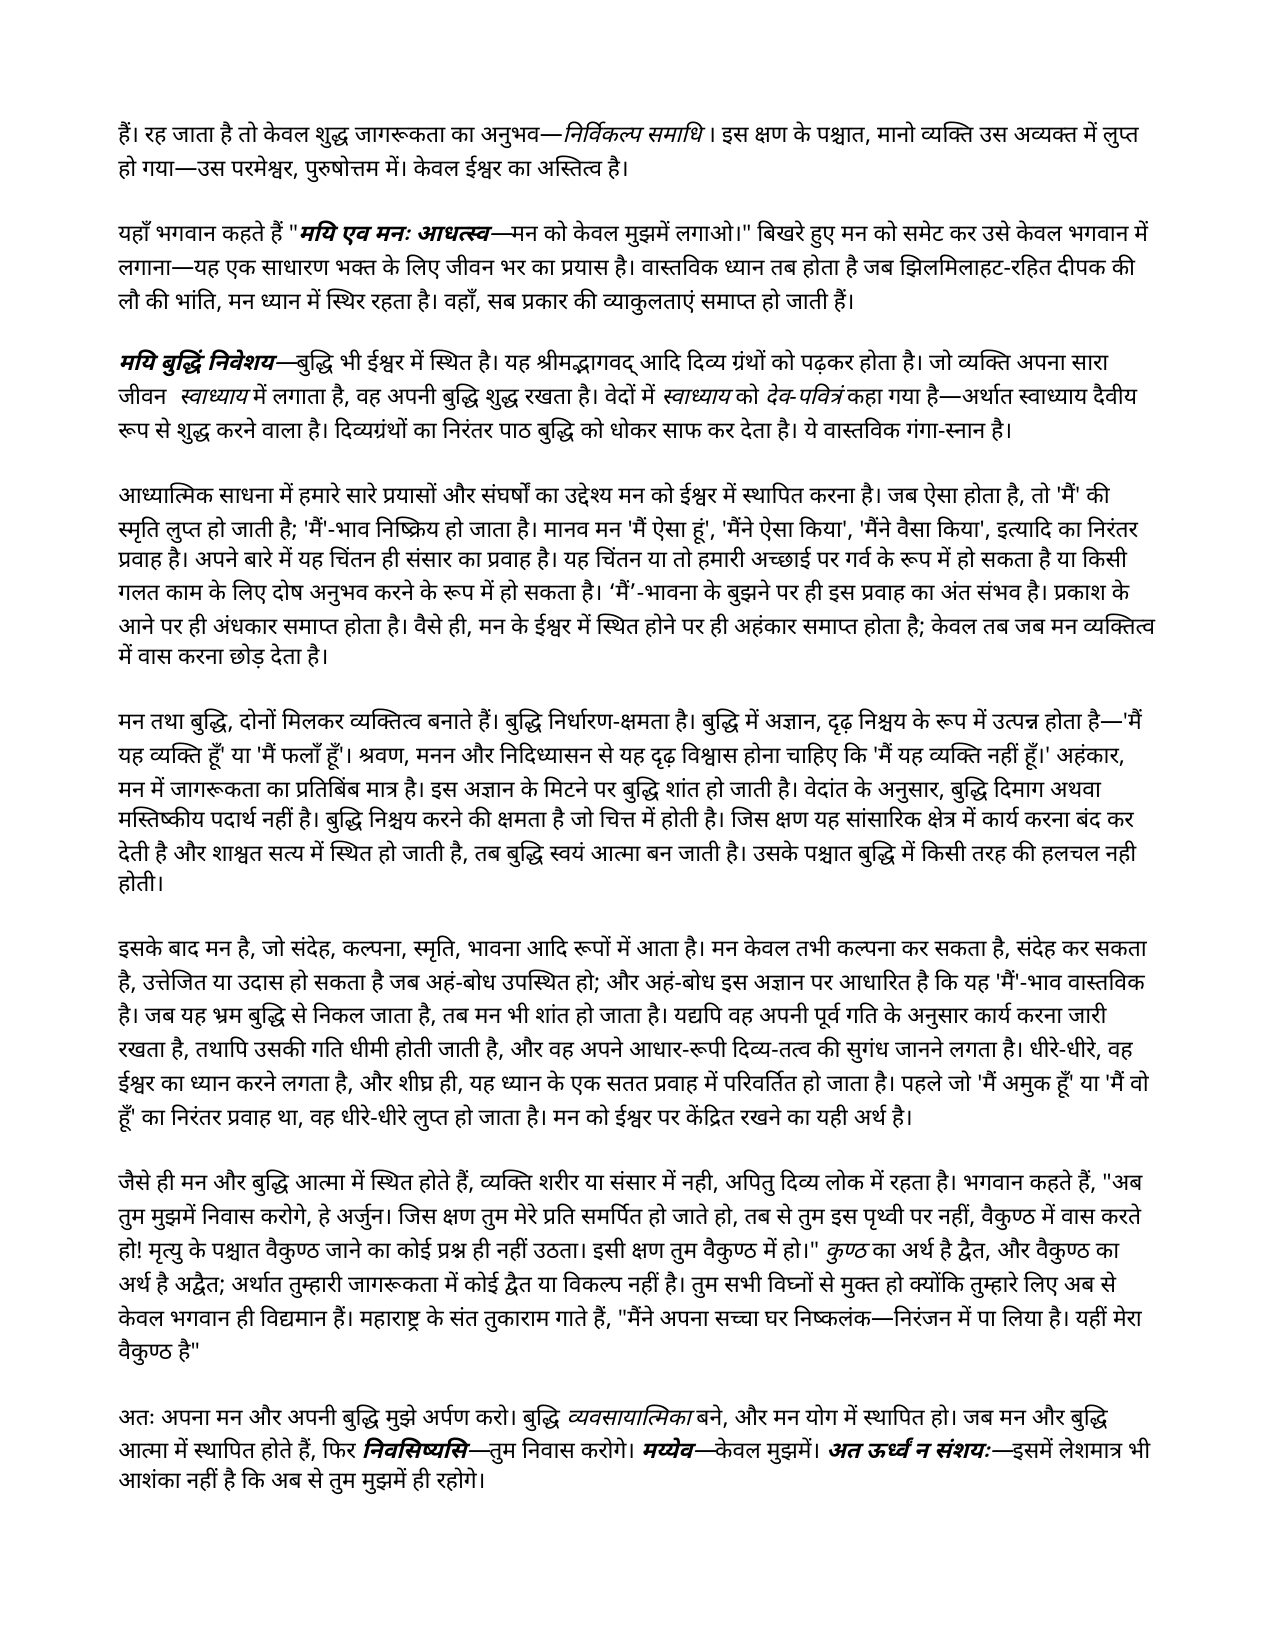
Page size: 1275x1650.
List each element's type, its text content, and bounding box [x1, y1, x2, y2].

text मन तथा बुद्धि, दोनों मिलकर व्यक्तित्व बनाते हैं। बुद्धि निर्धारण-क्षमता है। बुद्धि में अज्ञान, दृढ़ निश्चय के रूप में उत्पन्न होता है—'मैं यह व्यक्ति हूँ' या 'मैं फलाँ हूँ'। श्रवण, मनन और निदिध्यासन से यह दृढ़ विश्वास होना चाहिए कि 'मैं यह व्यक्ति नहीं हूँ।' अहंकार, मन में जागरूकता का प्रतिबिंब मात्र है। इस अज्ञान के मिटने पर बुद्धि शांत हो जाती है। वेदांत के अनुसार, बुद्धि दिमाग अथवा मस्तिष्कीय पदार्थ नहीं है। बुद्धि निश्चय करने की क्षमता है जो चित्त में होती है। जिस क्षण यह सांसारिक क्षेत्र में कार्य करना बंद कर देती है और शाश्वत सत्य में स्थित हो जाती है, तब बुद्धि स्वयं आत्मा बन जाती है। उसके पश्चात बुद्धि में किसी तरह की हलचल नही होती। [118, 705, 1157, 900]
text जैसे ही मन और बुद्धि आत्मा में स्थित होते हैं, व्यक्ति शरीर या संसार में नही, अपितु दिव्य लोक में रहता है। भगवान कहते हैं, "अब तुम मुझमें निवास करोगे, हे अर्जुन। जिस क्षण तुम मेरे प्रति समर्पित हो जाते हो, तब से तुम इस पृथ्वी पर नहीं, वैकुण्ठ में वास करते हो! मृत्यु के पश्चात वैकुण्ठ जाने का कोई प्रश्न ही नहीं उठता। इसी क्षण तुम वैकुण्ठ में हो।" कुण्ठ का अर्थ है द्वैत, और वैकुण्ठ का अर्थ है अद्वैत; अर्थात तुम्हारी जागरूकता में कोई द्वैत या विकल्प नहीं है। तुम सभी विघ्नों से मुक्त हो क्योंकि तुम्हारे लिए अब से केवल भगवान ही विद्यमान हैं। महाराष्ट्र के संत तुकाराम गाते हैं, "मैंने अपना सच्चा घर निष्कलंक—निरंजन में पा लिया है। यहीं मेरा वैकुण्ठ है" [118, 1166, 1157, 1369]
text अतः अपना मन और अपनी बुद्धि मुझे अर्पण करो। बुद्धि व्यवसायात्मिका बने, और मन योग में स्थापित हो। जब मन और बुद्धि आत्मा में स्थापित होते हैं, फिर निवसिष्यसि—तुम निवास करोगे। मय्येव—केवल मुझमें। अत ऊर्ध्वं न संशयः—इसमें लेशमात्र भी आशंका नहीं है कि अब से तुम मुझमें ही रहोगे। [118, 1400, 1157, 1498]
text हैं। रह जाता है तो केवल शुद्ध जागरूकता का अनुभव—निर्विकल्प समाधि । इस क्षण के पश्चात, मानो व्यक्ति उस अव्यक्त में लुप्त हो गया—उस परमेश्वर, पुरुषोत्तम में। केवल ईश्वर का अस्तित्व है। [118, 118, 1157, 186]
text मयि बुद्धिं निवेशय—बुद्धि भी ईश्वर में स्थित है। यह श्रीमद्भागवद् आदि दिव्य ग्रंथों को पढ़कर होता है। जो व्यक्ति अपना सारा जीवन स्वाध्याय में लगाता है, वह अपनी बुद्धि शुद्ध रखता है। वेदों में स्वाध्याय को देव-पवित्रं कहा गया है—अर्थात स्वाध्याय दैवीय रूप से शुद्ध करने वाला है। दिव्यग्रंथों का निरंतर पाठ बुद्धि को धोकर साफ कर देता है। ये वास्तविक गंगा-स्नान है। [118, 350, 1157, 447]
text यहाँ भगवान कहते हैं "मयि एव मनः आधत्स्व—मन को केवल मुझमें लगाओ।" बिखरे हुए मन को समेट कर उसे केवल भगवान में लगाना—यह एक साधारण भक्त के लिए जीवन भर का प्रयास है। वास्तविक ध्यान तब होता है जब झिलमिलाहट-रहित दीपक की लौ की भांति, मन ध्यान में स्थिर रहता है। वहाँ, सब प्रकार की व्याकुलताएं समाप्त हो जाती हैं। [118, 217, 1157, 319]
text इसके बाद मन है, जो संदेह, कल्पना, स्मृति, भावना आदि रूपों में आता है। मन केवल तभी कल्पना कर सकता है, संदेह कर सकता है, उत्तेजित या उदास हो सकता है जब अहं-बोध उपस्थित हो; और अहं-बोध इस अज्ञान पर आधारित है कि यह 'मैं'-भाव वास्तविक है। जब यह भ्रम बुद्धि से निकल जाता है, तब मन भी शांत हो जाता है। यद्यपि वह अपनी पूर्व गति के अनुसार कार्य करना जारी रखता है, तथापि उसकी गति धीमी होती जाती है, और वह अपने आधार-रूपी दिव्य-तत्व की सुगंध जानने लगता है। धीरे-धीरे, वह ईश्वर का ध्यान करने लगता है, और शीघ्र ही, यह ध्यान के एक सतत प्रवाह में परिवर्तित हो जाता है। पहले जो 'मैं अमुक हूँ' या 'मैं वो हूँ' का निरंतर प्रवाह था, वह धीरे-धीरे लुप्त हो जाता है। मन को ईश्वर पर केंद्रित रखने का यही अर्थ है। [118, 932, 1157, 1135]
text आध्यात्मिक साधना में हमारे सारे प्रयासों और संघर्षों का उद्देश्य मन को ईश्वर में स्थापित करना है। जब ऐसा होता है, तो 'मैं' की स्मृति लुप्त हो जाती है; 'मैं'-भाव निष्क्रिय हो जाता है। मानव मन 'मैं ऐसा हूं', 'मैंने ऐसा किया', 'मैंने वैसा किया', इत्यादि का निरंतर प्रवाह है। अपने बारे में यह चिंतन ही संसार का प्रवाह है। यह चिंतन या तो हमारी अच्छाई पर गर्व के रूप में हो सकता है या किसी गलत काम के लिए दोष अनुभव करने के रूप में हो सकता है। ‘मैं’-भावना के बुझने पर ही इस प्रवाह का अंत संभव है। प्रकाश के आने पर ही अंधकार समाप्त होता है। वैसे ही, मन के ईश्वर में स्थित होने पर ही अहंकार समाप्त होता है; केवल तब जब मन व्यक्तित्व में वास करना छोड़ देता है। [118, 479, 1157, 674]
